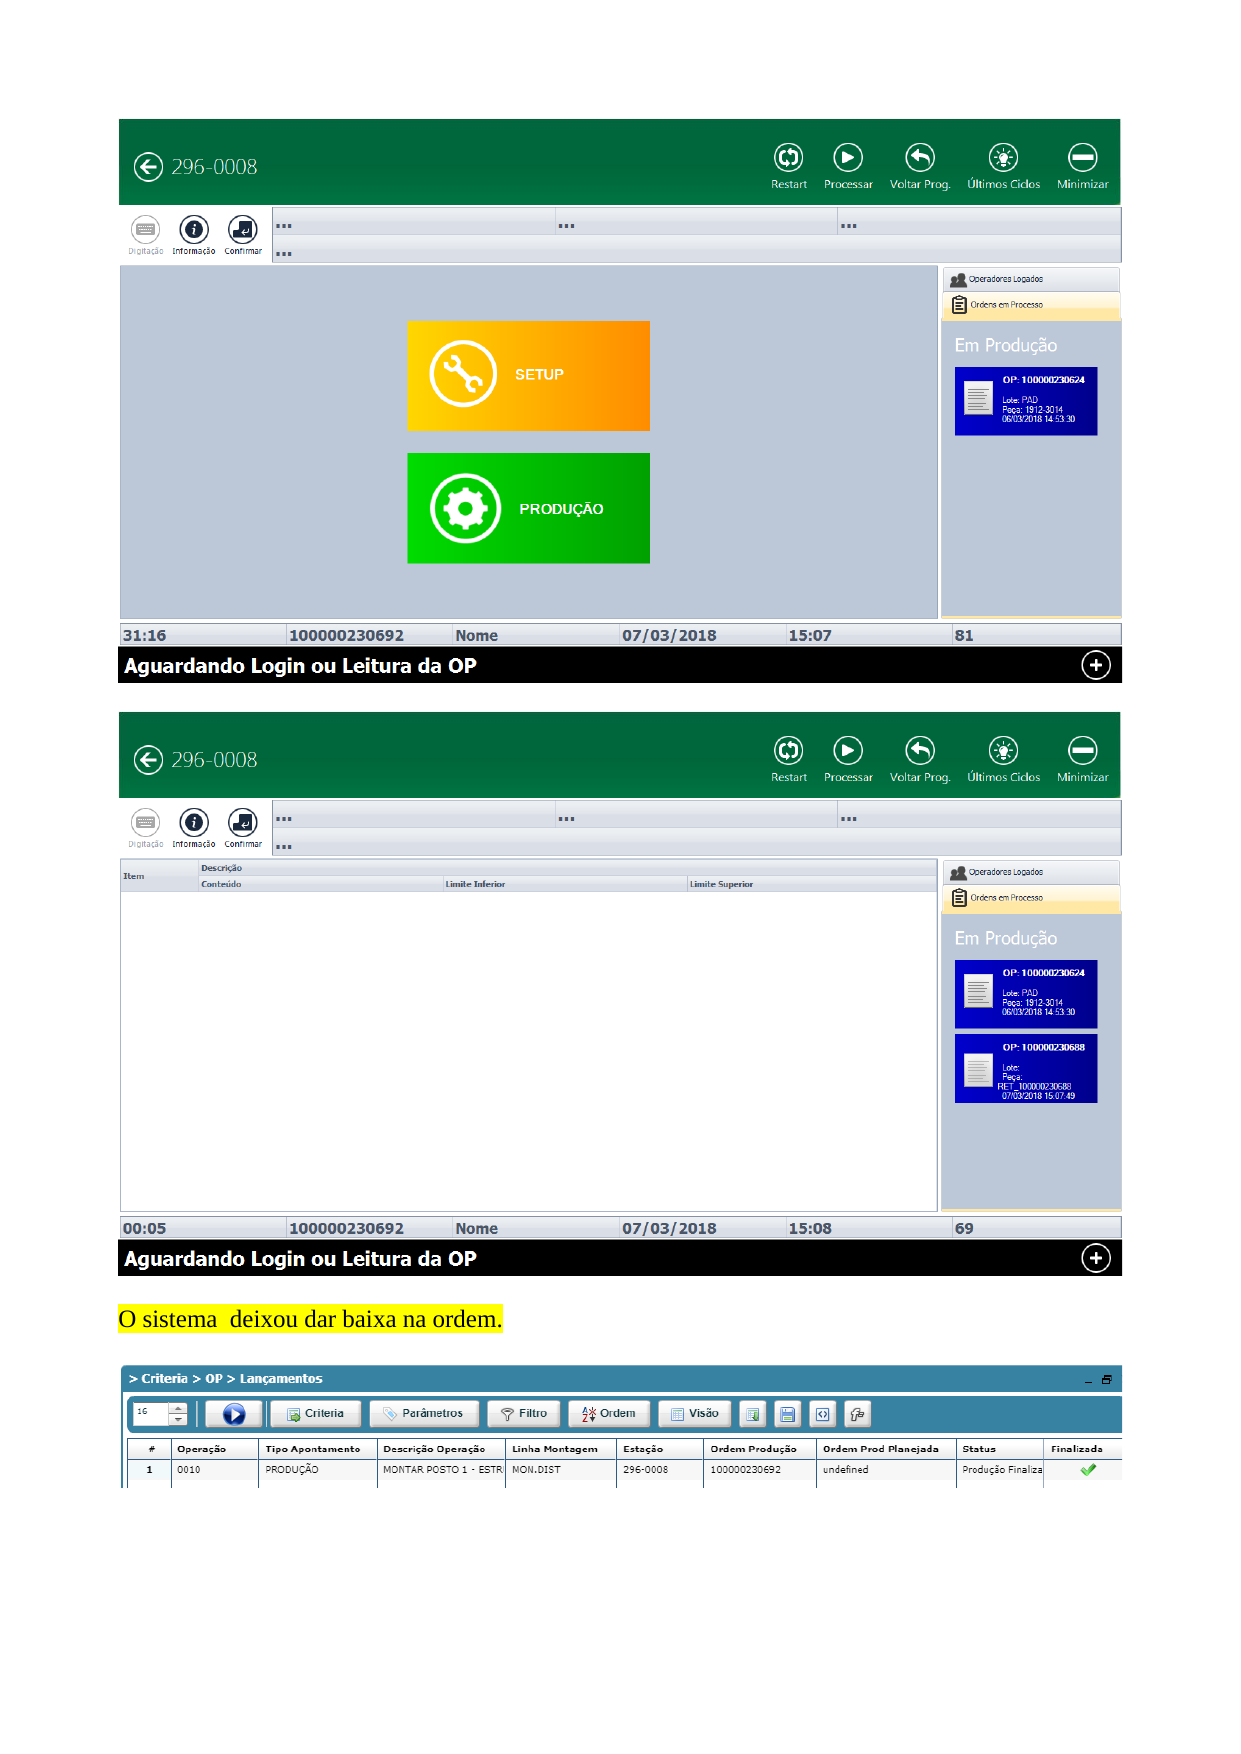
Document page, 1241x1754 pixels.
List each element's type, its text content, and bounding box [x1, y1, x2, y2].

text O sistema deixou dar baixa na ordem. [118, 1304, 1122, 1333]
picture [118, 118, 1123, 683]
picture [118, 711, 1123, 1276]
picture [118, 1361, 1123, 1488]
